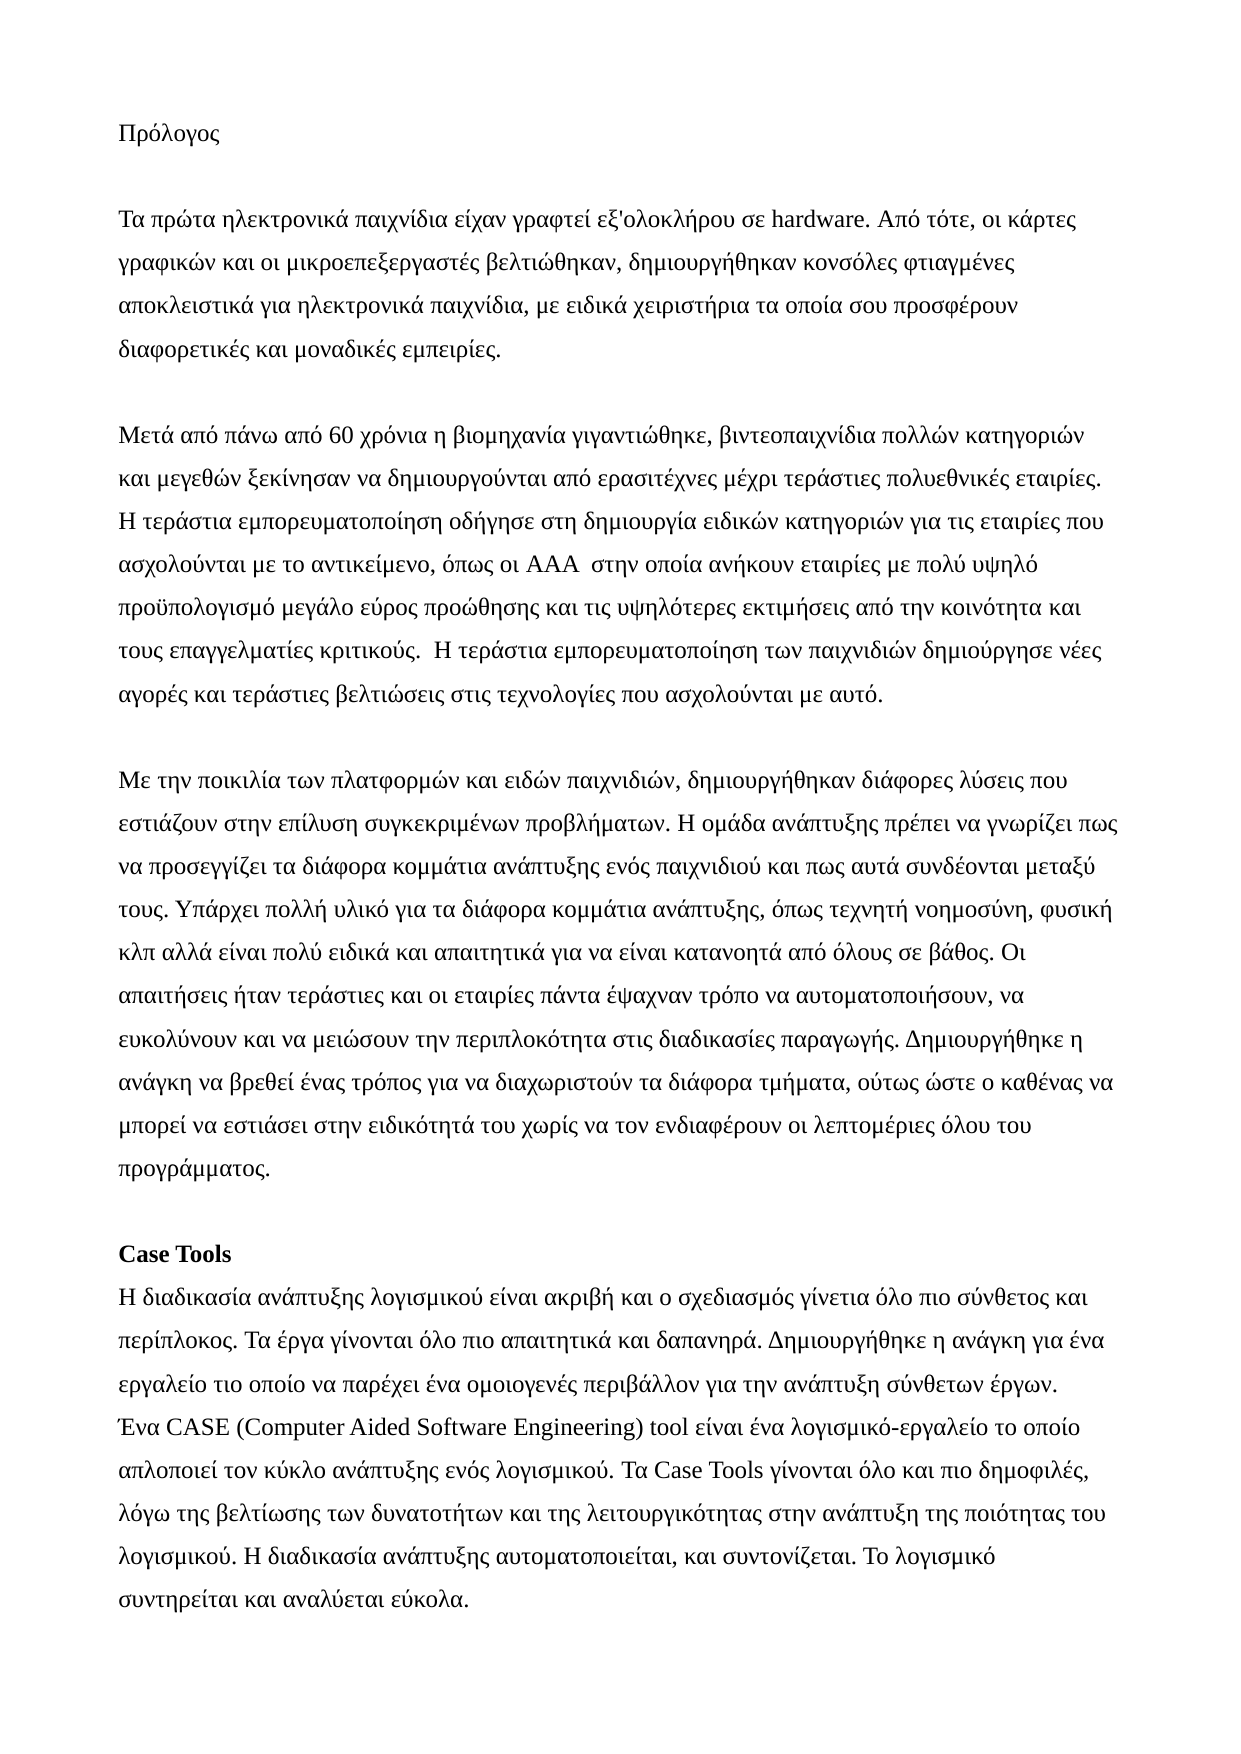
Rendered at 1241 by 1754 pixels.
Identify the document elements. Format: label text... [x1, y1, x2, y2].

text Πρόλογος [118, 118, 1122, 147]
text Τα πρώτα ηλεκτρονικά παιχνίδια είχαν γραφτεί εξ'ολοκλήρου σε hardware. Από τότε, οι κάρτες γραφικών και οι μικροεπεξεργαστές βελτιώθηκαν, δημιουργήθηκαν κονσόλες φτιαγμένες αποκλειστικά για ηλεκτρονικά παιχνίδια, με ειδικά χειριστήρια τα οποία σου προσφέρουν διαφορετικές και μοναδικές εμπειρίες. [118, 204, 1122, 362]
text Case Tools [118, 1239, 1122, 1268]
text Μετά από πάνω από 60 χρόνια η βιομηχανία γιγαντιώθηκε, βιντεοπαιχνίδια πολλών κατηγοριών και μεγεθών ξεκίνησαν να δημιουργούνται από ερασιτέχνες μέχρι τεράστιες πολυεθνικές εταιρίες. Η τεράστια εμπορευματοποίηση οδήγησε στη δημιουργία ειδικών κατηγοριών για τις εταιρίες που ασχολούνται με το αντικείμενο, όπως οι AAA στην οποία ανήκουν εταιρίες με πολύ υψηλό προϋπολογισμό μεγάλο εύρος προώθησης και τις υψηλότερες εκτιμήσεις από την κοινότητα και τους επαγγελματίες κριτικούς. Η τεράστια εμπορευματοποίηση των παιχνιδιών δημιούργησε νέες αγορές και τεράστιες βελτιώσεις στις τεχνολογίες που ασχολούνται με αυτό. [118, 420, 1122, 707]
text Ένα CASE (Computer Aided Software Engineering) tool είναι ένα λογισμικό-εργαλείο το οποίο απλοποιεί τον κύκλο ανάπτυξης ενός λογισμικού. Τα Case Tools γίνονται όλο και πιο δημοφιλές, λόγω της βελτίωσης των δυνατοτήτων και της λειτουργικότητας στην ανάπτυξη της ποιότητας του λογισμικού. Η διαδικασία ανάπτυξης αυτοματοποιείται, και συντονίζεται. Το λογισμικό συντηρείται και αναλύεται εύκολα. [118, 1412, 1122, 1613]
text Με την ποικιλία των πλατφορμών και ειδών παιχνιδιών, δημιουργήθηκαν διάφορες λύσεις που εστιάζουν στην επίλυση συγκεκριμένων προβλήματων. Η ομάδα ανάπτυξης πρέπει να γνωρίζει πως να προσεγγίζει τα διάφορα κομμάτια ανάπτυξης ενός παιχνιδιού και πως αυτά συνδέονται μεταξύ τους. Υπάρχει πολλή υλικό για τα διάφορα κομμάτια ανάπτυξης, όπως τεχνητή νοημοσύνη, φυσική κλπ αλλά είναι πολύ ειδικά και απαιτητικά για να είναι κατανοητά από όλους σε βάθος. Οι απαιτήσεις ήταν τεράστιες και οι εταιρίες πάντα έψαχναν τρόπο να αυτοματοποιήσουν, να ευκολύνουν και να μειώσουν την περιπλοκότητα στις διαδικασίες παραγωγής. Δημιουργήθηκε η ανάγκη να βρεθεί ένας τρόπος για να διαχωριστούν τα διάφορα τμήματα, ούτως ώστε ο καθένας να μπορεί να εστιάσει στην ειδικότητά του χωρίς να τον ενδιαφέρουν οι λεπτομέριες όλου του προγράμματος. [118, 765, 1122, 1182]
text Η διαδικασία ανάπτυξης λογισμικού είναι ακριβή και ο σχεδιασμός γίνετια όλο πιο σύνθετος και περίπλοκος. Τα έργα γίνονται όλο πιο απαιτητικά και δαπανηρά. Δημιουργήθηκε η ανάγκη για ένα εργαλείο τιο οποίο να παρέχει ένα ομοιογενές περιβάλλον για την ανάπτυξη σύνθετων έργων. [118, 1282, 1122, 1397]
